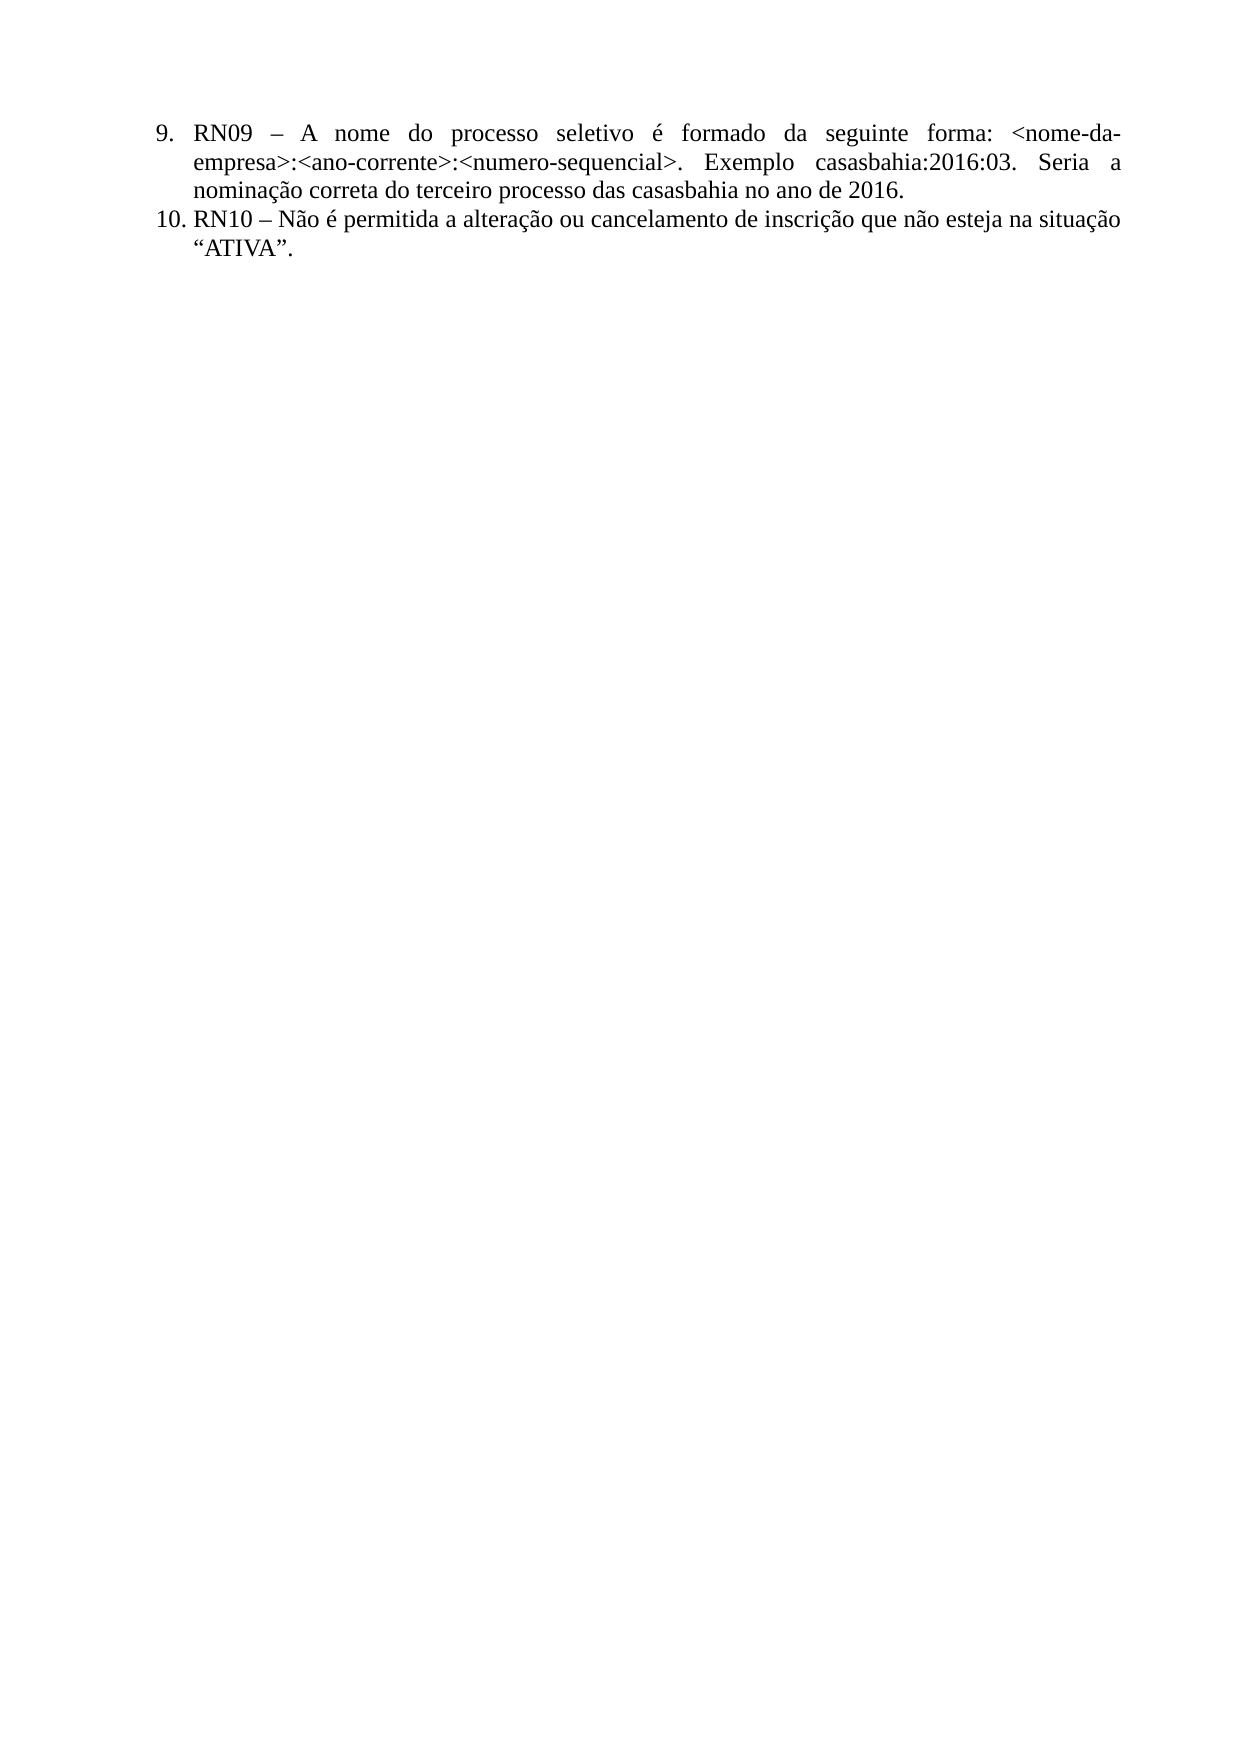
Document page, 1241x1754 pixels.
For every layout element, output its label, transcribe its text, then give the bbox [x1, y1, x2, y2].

list RN10 – Não é permitida a alteração ou cancelamento de inscrição que não esteja na situação “ATIVA”. [156, 204, 1122, 262]
list RN09 – A nome do processo seletivo é formado da seguinte forma: <nome-da-empresa>:<ano-corrente>:<numero-sequencial>. Exemplo casasbahia:2016:03. Seria a nominação correta do terceiro processo das casasbahia no ano de 2016. [156, 118, 1122, 204]
